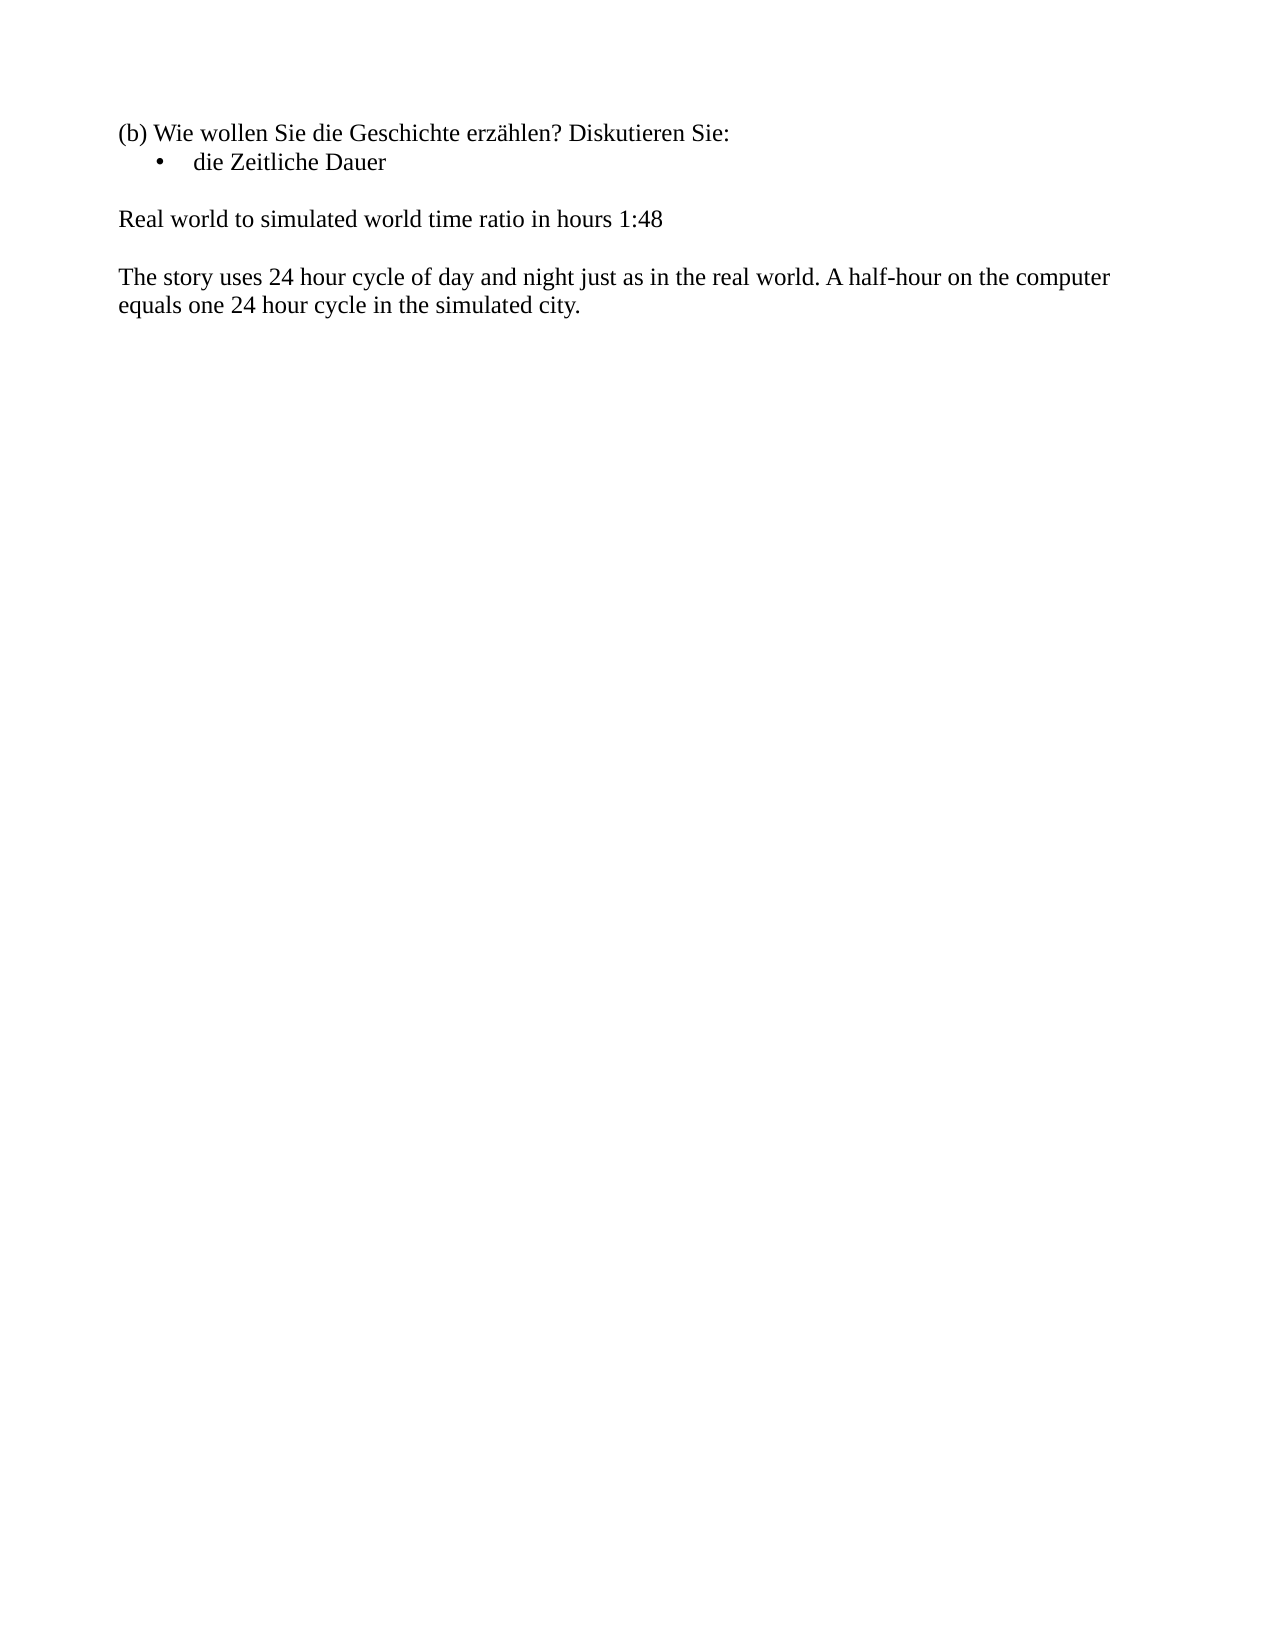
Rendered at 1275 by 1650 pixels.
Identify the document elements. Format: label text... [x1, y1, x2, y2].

text The story uses 24 hour cycle of day and night just as in the real world. A half-hour on the computer equals one 24 hour cycle in the simulated city. [118, 262, 1157, 319]
text (b) Wie wollen Sie die Geschichte erzählen? Diskutieren Sie: [118, 118, 1157, 147]
list die Zeitliche Dauer [156, 147, 1157, 176]
text Real world to simulated world time ratio in hours 1:48 [118, 204, 1157, 233]
